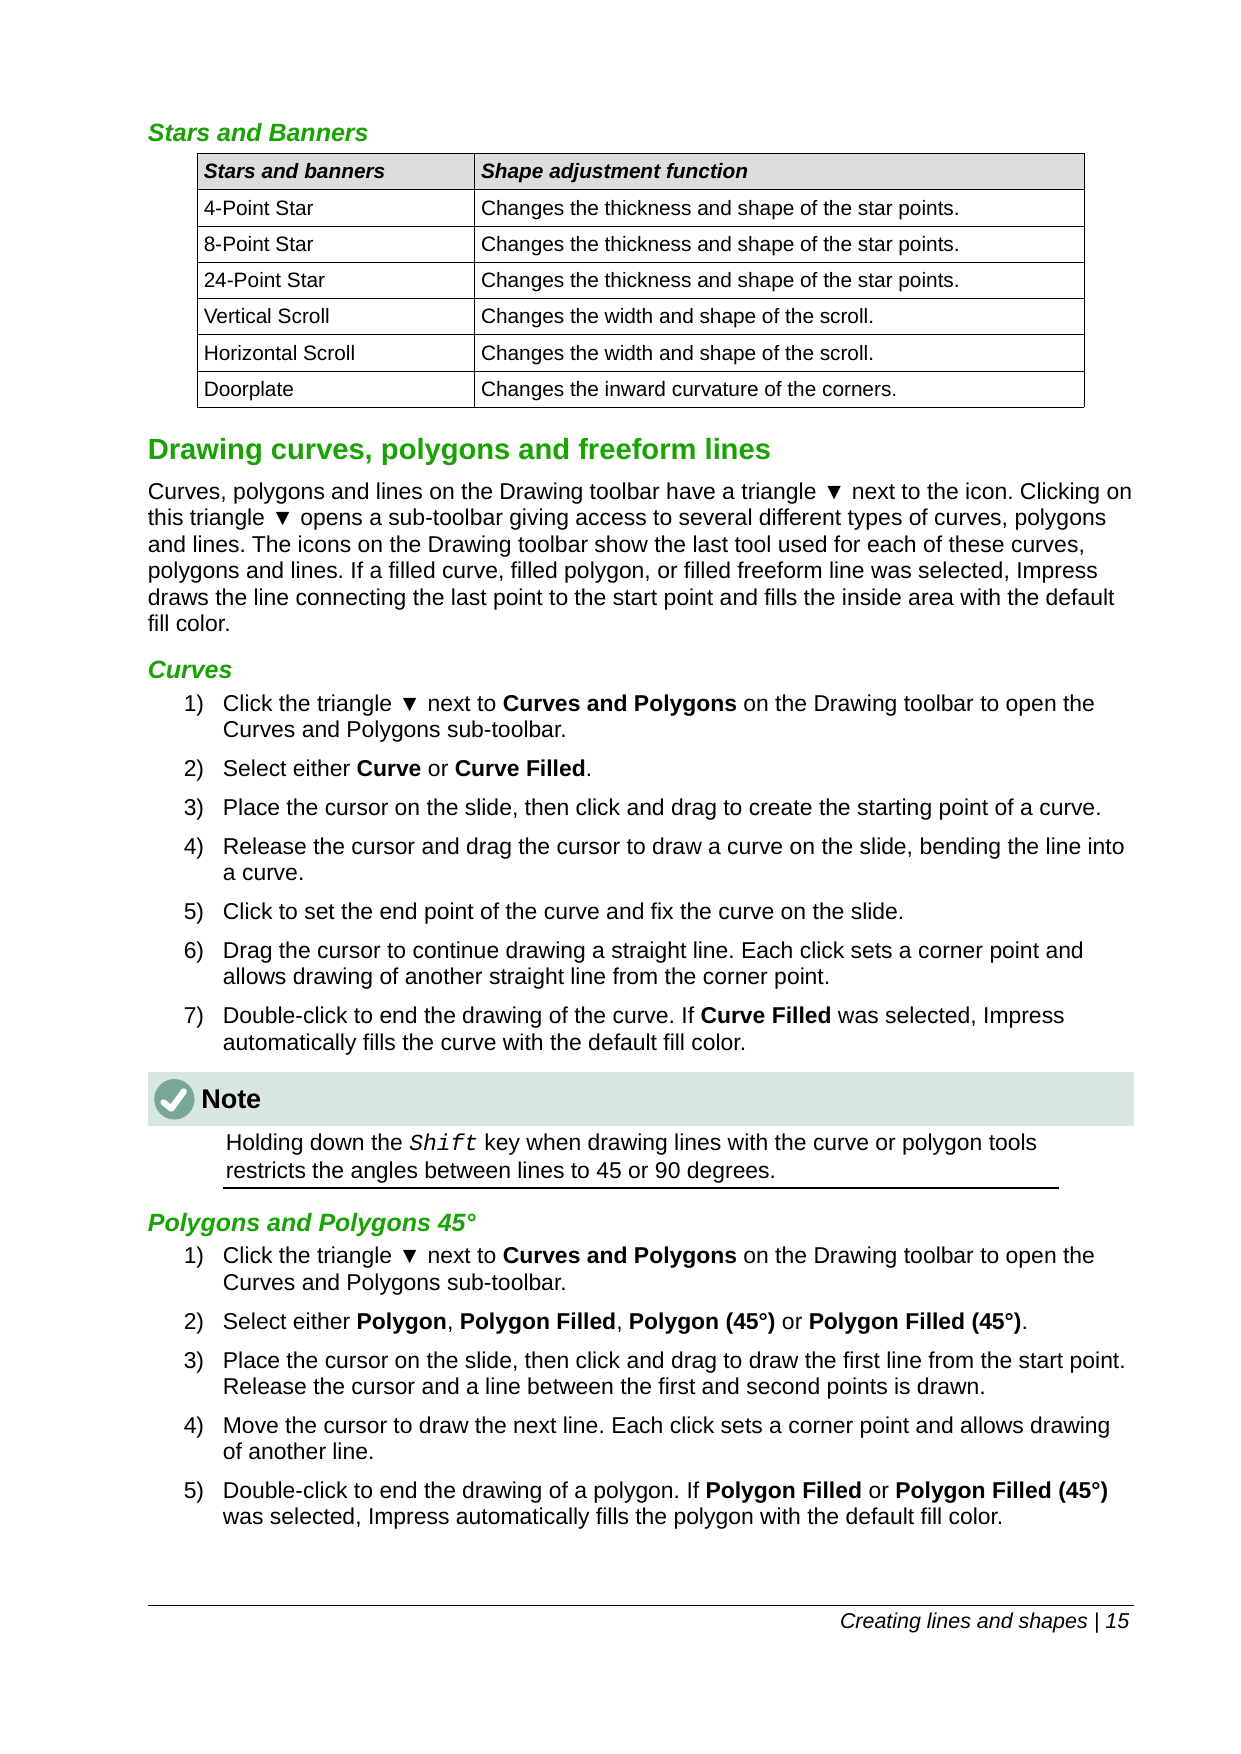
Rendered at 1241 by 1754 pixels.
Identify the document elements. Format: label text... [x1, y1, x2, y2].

subtitle Drawing curves, polygons and freeform lines [148, 432, 1134, 466]
table_cell Changes the thickness and shape of the star points. [475, 190, 1084, 226]
subtitle Note [148, 1072, 1134, 1126]
list Select either Polygon, Polygon Filled, Polygon (45°) or Polygon Filled (45°). [204, 1308, 1134, 1334]
subtitle Stars and Banners [148, 118, 1134, 147]
table_cell Changes the inward curvature of the corners. [475, 372, 1084, 407]
list Drag the cursor to continue drawing a straight line. Each click sets a corner point and allows drawing of another straight line from the corner point. [204, 937, 1134, 989]
list Move the cursor to draw the next line. Each click sets a corner point and allows drawing of another line. [204, 1412, 1134, 1464]
table_header Stars and banners [198, 154, 474, 189]
text Holding down the Shift key when drawing lines with the curve or polygon tools restricts the angles between lines to 45 or 90 degrees. [223, 1126, 1059, 1187]
table_cell 4-Point Star [198, 190, 474, 226]
list Place the cursor on the slide, then click and drag to create the starting point of a curve. [204, 794, 1134, 820]
list Double-click to end the drawing of a polygon. If Polygon Filled or Polygon Filled (45°) was selected, Impress automatically fills the polygon with the default fill color. [204, 1477, 1134, 1530]
table_cell 24-Point Star [198, 263, 474, 298]
table_cell Changes the thickness and shape of the star points. [475, 227, 1084, 262]
text Curves, polygons and lines on the Drawing toolbar have a triangle ▼ next to the icon. Clicking on this triangle ▼ opens a sub-toolbar giving access to several different types of curves, polygons and lines. The icons on the Drawing toolbar show the last tool used for each of these curves, polygons and lines. If a filled curve, filled polygon, or filled freeform line was selected, Impress draws the line connecting the last point to the start point and fills the inside area with the default fill color. [148, 478, 1134, 636]
table_cell Changes the width and shape of the scroll. [475, 299, 1084, 334]
table_header Shape adjustment function [475, 154, 1084, 189]
subtitle Polygons and Polygons 45° [148, 1207, 1134, 1236]
table_cell Changes the width and shape of the scroll. [475, 335, 1084, 371]
list Click to set the end point of the curve and fix the curve on the slide. [204, 898, 1134, 924]
table_cell Vertical Scroll [198, 299, 474, 334]
list Select either Curve or Curve Filled. [204, 755, 1134, 781]
list Release the cursor and drag the cursor to draw a curve on the slide, bending the line into a curve. [204, 833, 1134, 886]
table_cell Changes the thickness and shape of the star points. [475, 263, 1084, 298]
table_cell 8-Point Star [198, 227, 474, 262]
table_cell Horizontal Scroll [198, 335, 474, 371]
list Place the cursor on the slide, then click and drag to draw the first line from the start point. Release the cursor and a line between the first and second points is drawn. [204, 1347, 1134, 1399]
list Double-click to end the drawing of the curve. If Curve Filled was selected, Impress automatically fills the curve with the default fill color. [204, 1002, 1134, 1055]
list Click the triangle ▼ next to Curves and Polygons on the Drawing toolbar to open the Curves and Polygons sub-toolbar. [204, 690, 1134, 743]
list Click the triangle ▼ next to Curves and Polygons on the Drawing toolbar to open the Curves and Polygons sub-toolbar. [204, 1242, 1134, 1295]
table_cell Doorplate [198, 372, 474, 407]
subtitle Curves [148, 655, 1134, 684]
